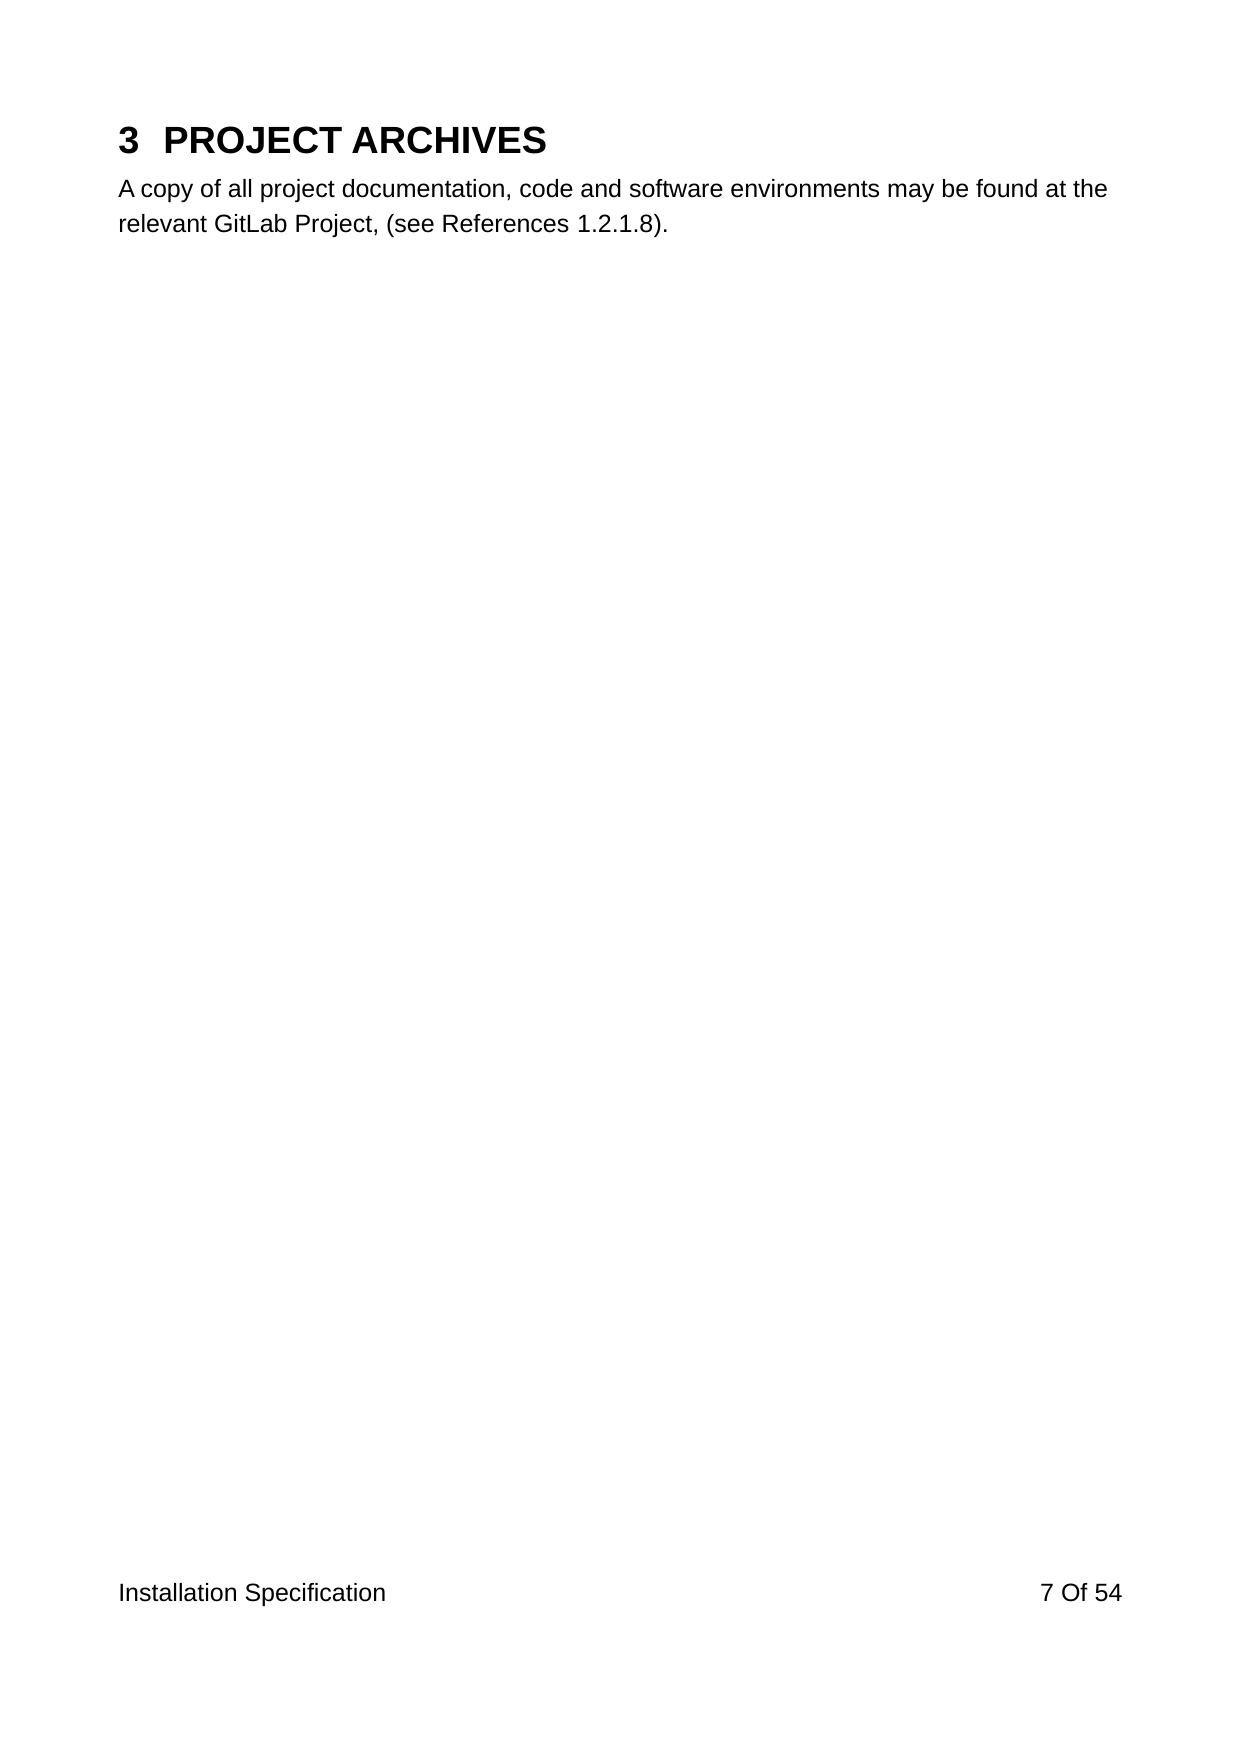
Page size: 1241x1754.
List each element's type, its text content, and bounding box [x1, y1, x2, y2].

subtitle PROJECT ARCHIVES [118, 118, 1122, 162]
text A copy of all project documentation, code and software environments may be found at the relevant GitLab Project, (see References 1.2.1.8). [118, 174, 1122, 237]
